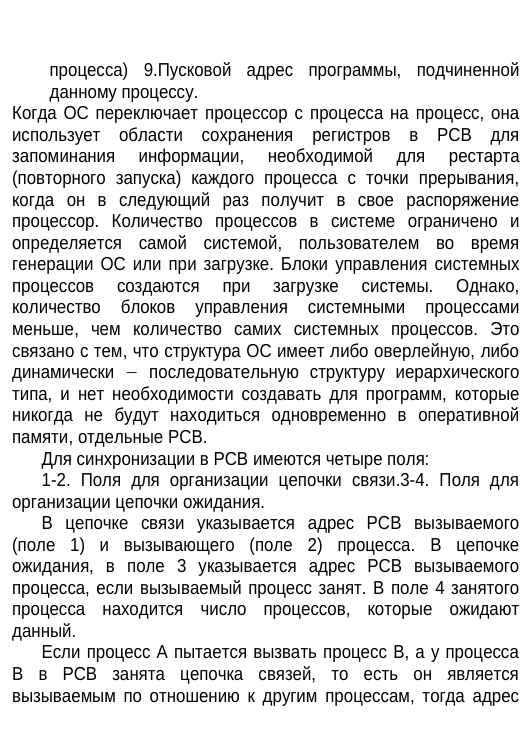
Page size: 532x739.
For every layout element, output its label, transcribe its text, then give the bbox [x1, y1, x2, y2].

text Когда ОС переключает процессор с процесса на процесс, она использует области сохранения регистров в РСВ для запоминания информации, необходимой для рестарта (повторного запуска) каждого процесса с точки прерывания, когда он в следующий раз получит в свое распоряжение процессор. Количество процессов в системе ограничено и определяется самой системой, пользователем во время генерации ОС или при загрузке. Блоки управления системных процессов создаются при загрузке системы. Однако, количество блоков управления системными процессами меньше, чем количество самих системных процессов. Это связано с тем, что структура ОС имеет либо оверлейную, либо динамически  последовательную структуру иерархического типа, и нет необходимости создавать для программ, которые никогда не будут находиться одновременно в оперативной памяти, отдельные РСВ. [12, 102, 520, 447]
text процесса) 9.Пусковой адрес программы, подчиненной данному процессу. [49, 59, 520, 102]
text Если процесс А пытается вызвать процесс В, а у процесса В в РСВ занята цепочка связей, то есть он является вызываемым по отношению к другим процессам, тогда адрес [12, 641, 520, 706]
text Для синхронизации в РСВ имеются четыре поля: [12, 447, 520, 469]
text В цепочке связи указывается адрес РСВ вызываемого (поле 1) и вызывающего (поле 2) процесса. В цепочке ожидания, в поле 3 указывается адрес РСВ вызываемого процесса, если вызываемый процесс занят. В поле 4 занятого процесса находится число процессов, которые ожидают данный. [12, 512, 520, 641]
text 1-2. Поля для организации цепочки связи.3-4. Поля для организации цепочки ожидания. [12, 469, 520, 512]
